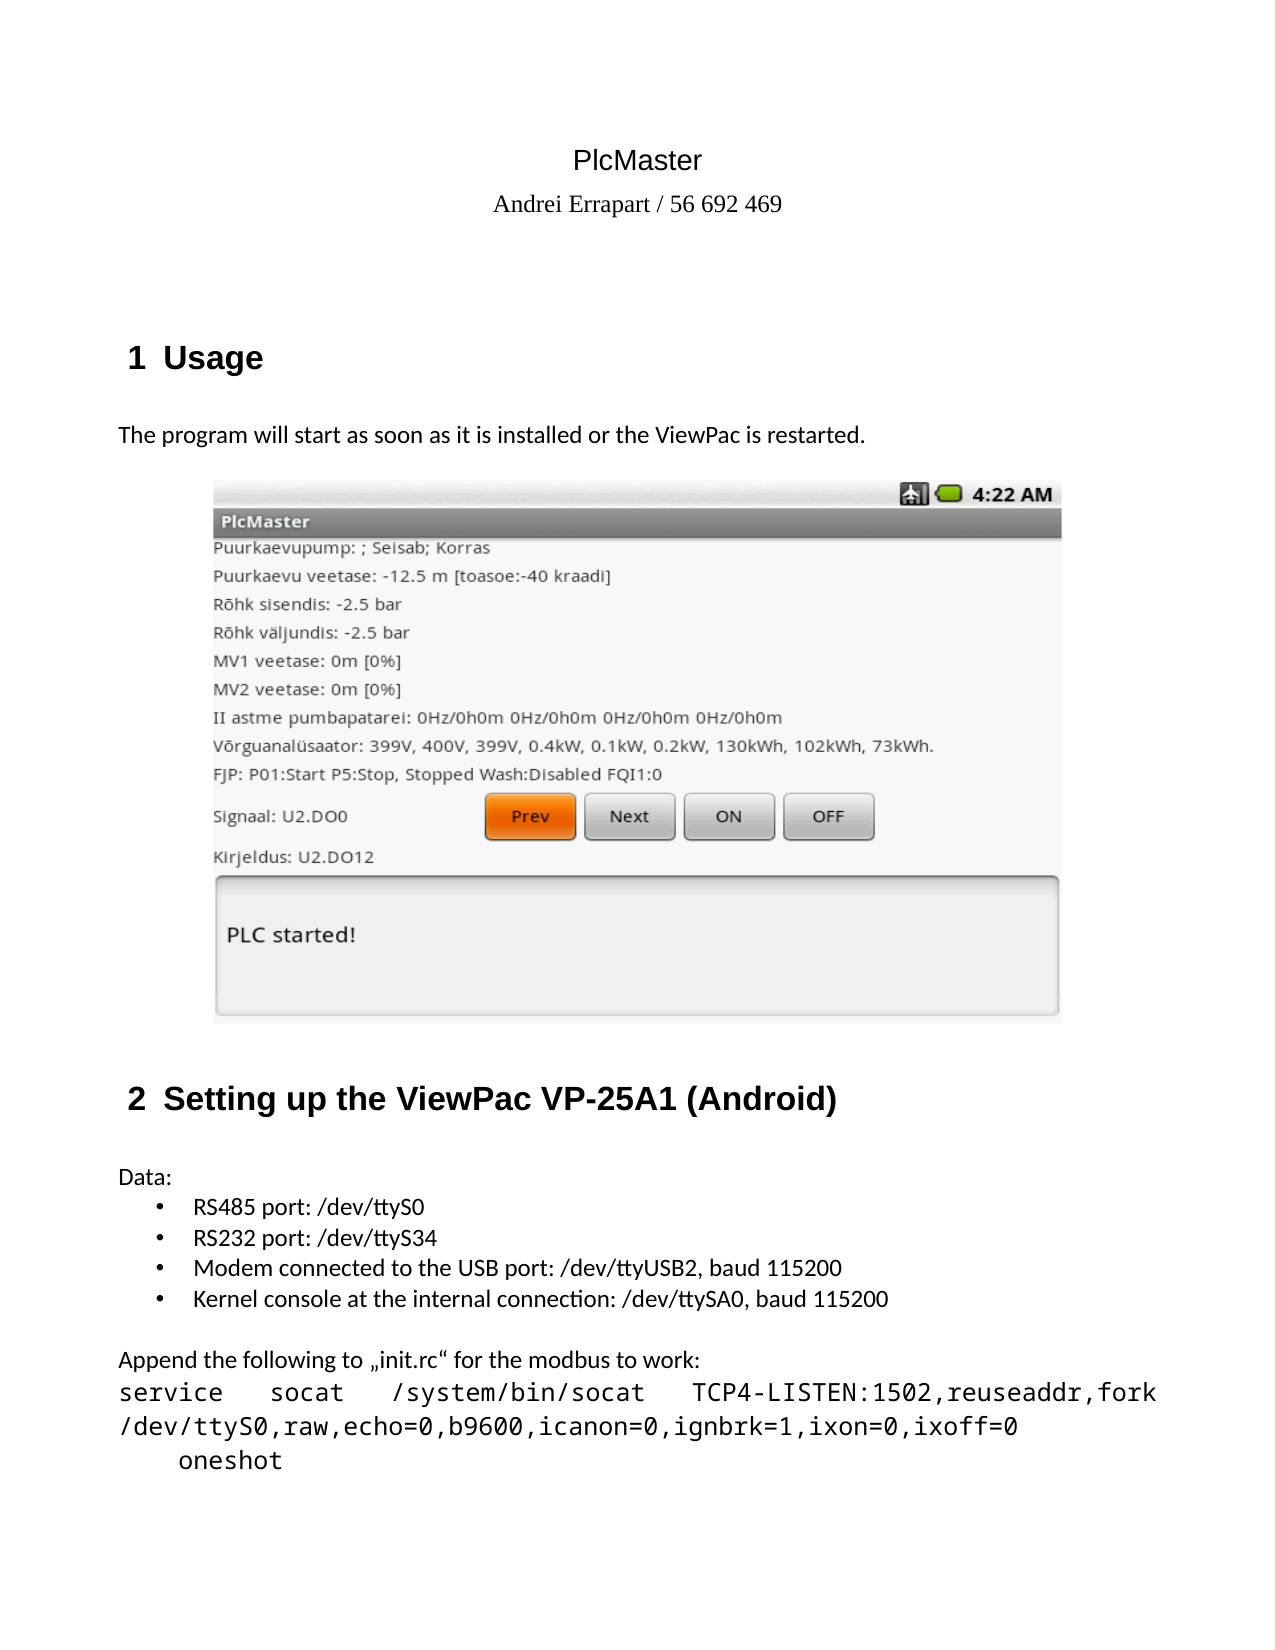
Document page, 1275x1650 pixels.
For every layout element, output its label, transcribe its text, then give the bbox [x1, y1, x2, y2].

text Data: [118, 1161, 1157, 1191]
list RS485 port: /dev/ttyS0 [156, 1191, 1157, 1222]
text Append the following to „init.rc“ for the modbus to work: [118, 1344, 1157, 1374]
text oneshot [118, 1443, 1157, 1477]
text The program will start as soon as it is installed or the ViewPac is restarted. [118, 419, 1157, 450]
text Andrei Errapart / 56 692 469 [118, 189, 1157, 218]
picture [213, 480, 1062, 1024]
list Kernel console at the internal connection: /dev/ttySA0, baud 115200 [156, 1283, 1157, 1313]
subtitle Setting up the ViewPac VP-25A1 (Android) [118, 1079, 1157, 1118]
list RS232 port: /dev/ttyS34 [156, 1222, 1157, 1252]
subtitle PlcMaster [118, 143, 1157, 177]
text service socat /system/bin/socat TCP4-LISTEN:1502,reuseaddr,fork /dev/ttyS0,raw,echo=0,b9600,icanon=0,ignbrk=1,ixon=0,ixoff=0 [118, 1374, 1157, 1443]
list Modem connected to the USB port: /dev/ttyUSB2, baud 115200 [156, 1252, 1157, 1283]
subtitle Usage [118, 338, 1157, 377]
